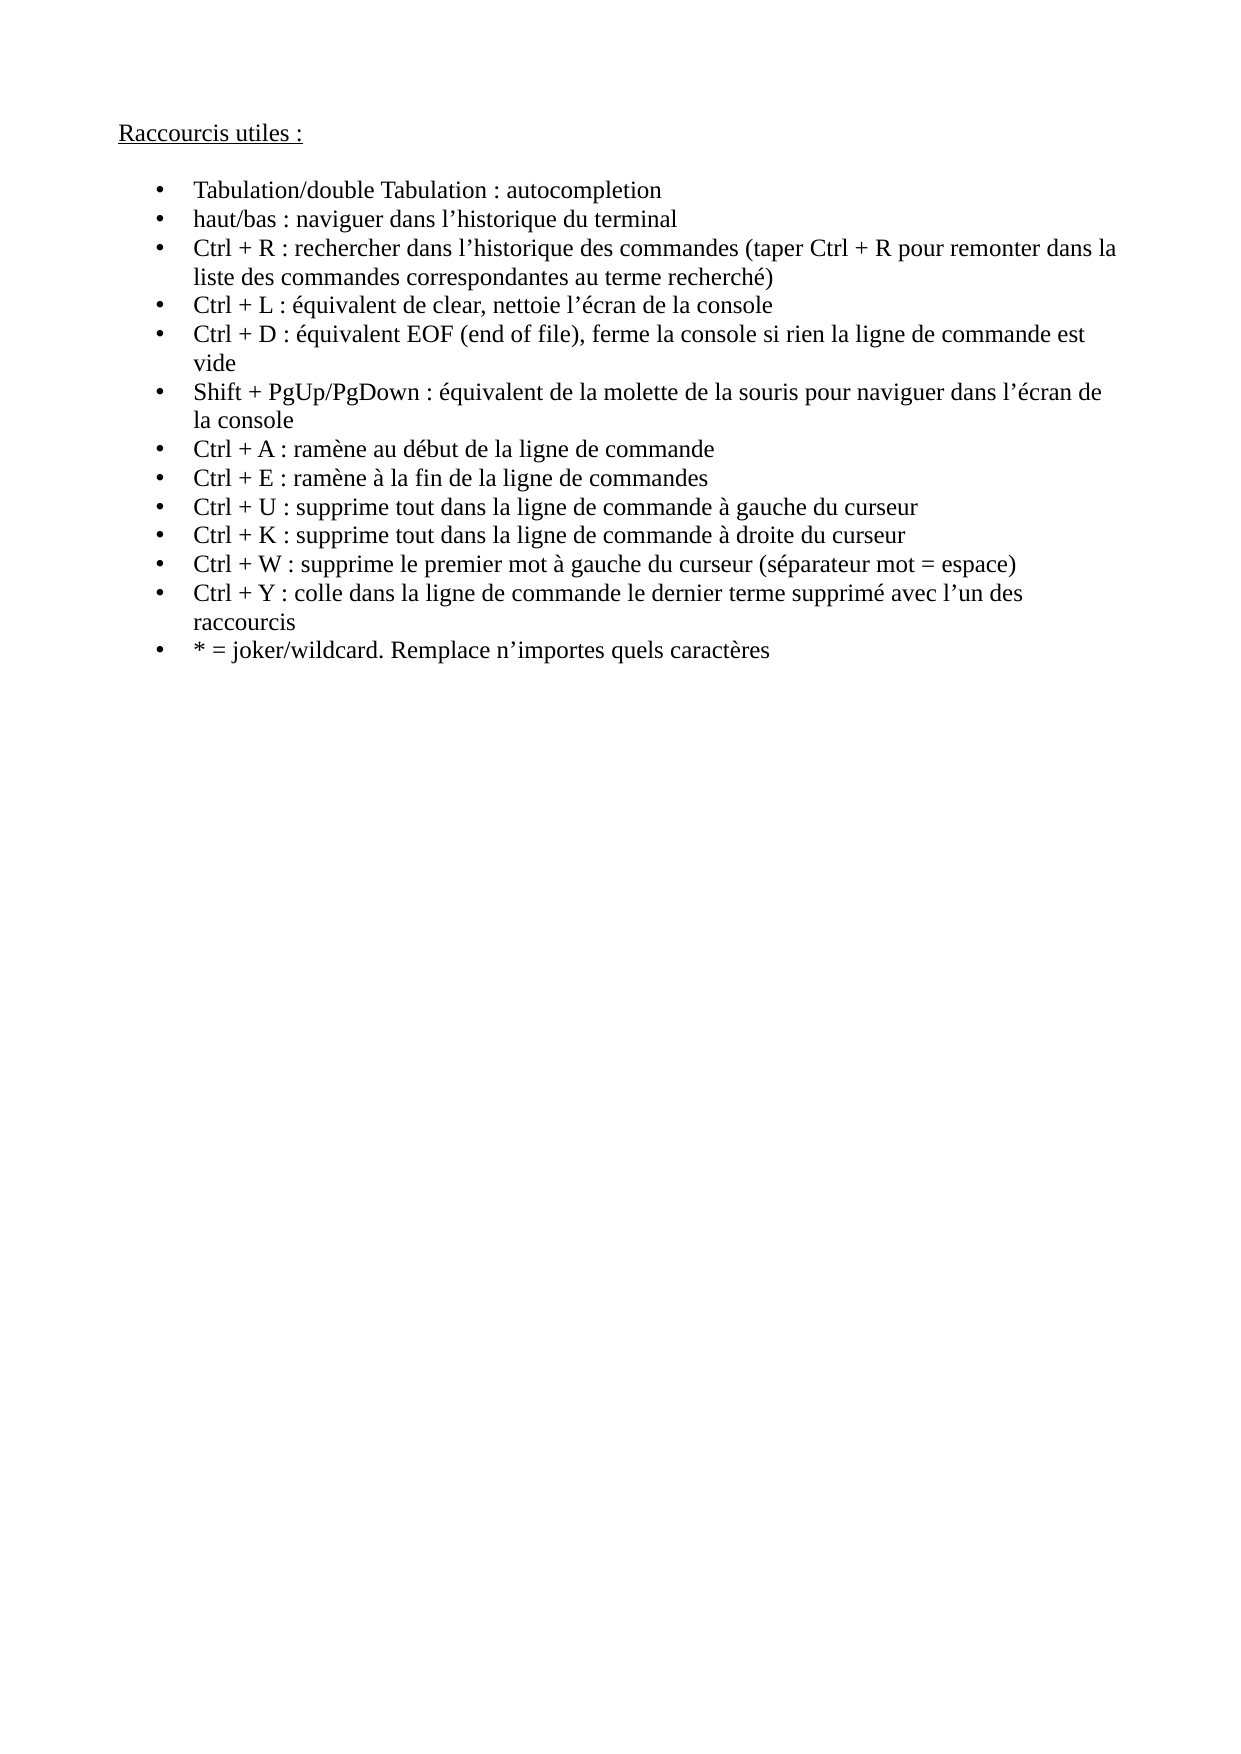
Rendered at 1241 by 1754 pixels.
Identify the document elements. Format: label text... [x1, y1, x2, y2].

list Ctrl + A : ramène au début de la ligne de commande [156, 434, 1122, 463]
list Ctrl + K : supprime tout dans la ligne de commande à droite du curseur [156, 521, 1122, 549]
list Ctrl + Y : colle dans la ligne de commande le dernier terme supprimé avec l’un des raccourcis [156, 578, 1122, 636]
list Ctrl + L : équivalent de clear, nettoie l’écran de la console [156, 291, 1122, 319]
list haut/bas : naviguer dans l’historique du terminal [156, 204, 1122, 233]
list Ctrl + E : ramène à la fin de la ligne de commandes [156, 463, 1122, 492]
list Ctrl + R : rechercher dans l’historique des commandes (taper Ctrl + R pour remonter dans la liste des commandes correspondantes au terme recherché) [156, 233, 1122, 291]
list Ctrl + W : supprime le premier mot à gauche du curseur (séparateur mot = espace) [156, 549, 1122, 578]
text Raccourcis utiles : [118, 118, 1122, 147]
list Shift + PgUp/PgDown : équivalent de la molette de la souris pour naviguer dans l’écran de la console [156, 377, 1122, 434]
list Ctrl + U : supprime tout dans la ligne de commande à gauche du curseur [156, 492, 1122, 521]
list * = joker/wildcard. Remplace n’importes quels caractères [156, 636, 1122, 664]
list Tabulation/double Tabulation : autocompletion [156, 176, 1122, 204]
list Ctrl + D : équivalent EOF (end of file), ferme la console si rien la ligne de commande est vide [156, 319, 1122, 377]
